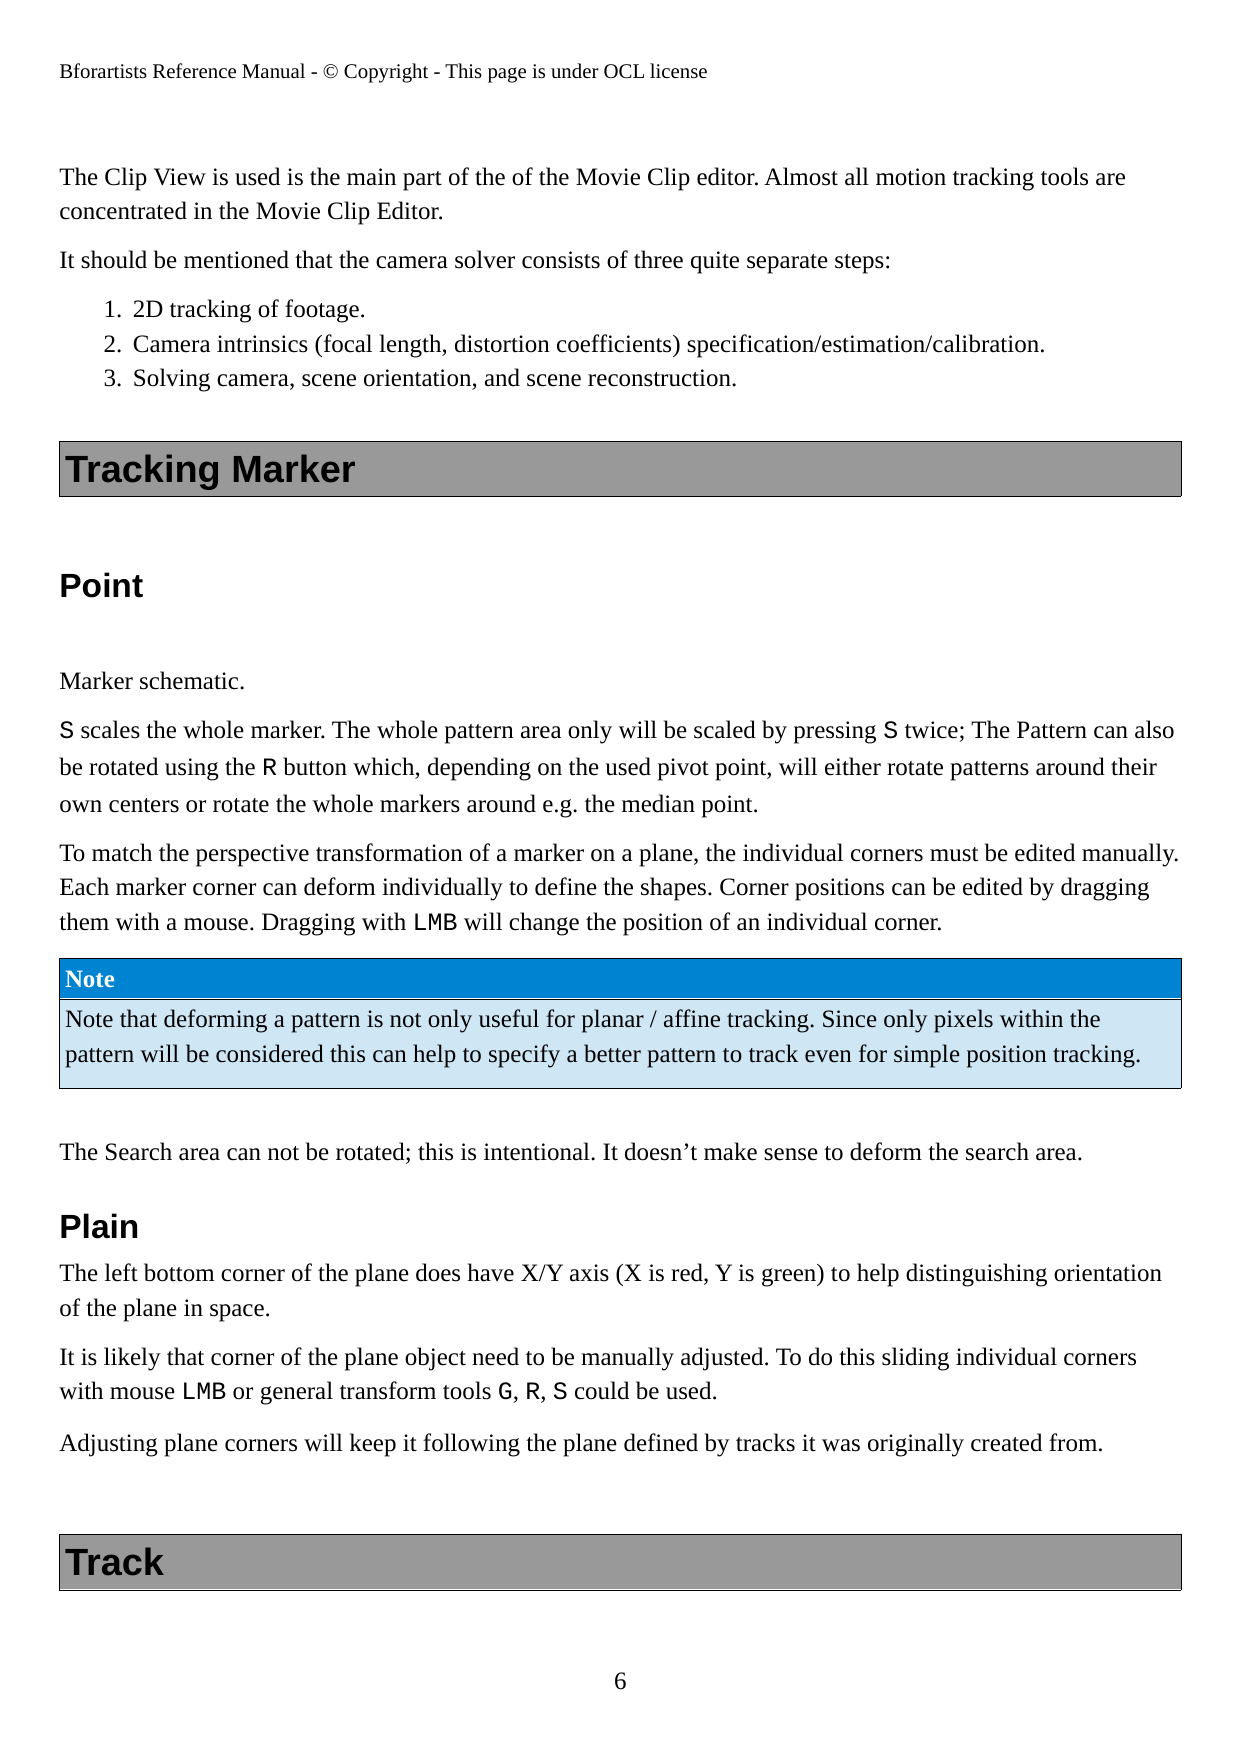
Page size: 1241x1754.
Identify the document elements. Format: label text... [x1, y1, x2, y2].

text It should be mentioned that the camera solver consists of three quite separate steps: [59, 245, 1181, 274]
table_header Tracking Marker [60, 442, 1181, 496]
list Camera intrinsics (focal length, distortion coefficients) specification/estimation/calibration. [103, 329, 1181, 357]
subtitle Point [59, 566, 1181, 605]
table_header Track [60, 1535, 1181, 1589]
table_header Note [60, 959, 1181, 998]
text Marker schematic. [59, 666, 1181, 695]
text The left bottom corner of the plane does have X/Y axis (X is red, Y is green) to help distinguishing orientation of the plane in space. [59, 1258, 1181, 1321]
text The Clip View is used is the main part of the of the Movie Clip editor. Almost all motion tracking tools are concentrated in the Movie Clip Editor. [59, 162, 1181, 225]
text It is likely that corner of the plane object need to be manually adjusted. To do this sliding individual corners with mouse LMB or general transform tools G, R, S could be used. [59, 1342, 1181, 1407]
text The Search area can not be rotated; this is intentional. It doesn’t make sense to deform the search area. [59, 1137, 1181, 1166]
list Solving camera, scene orientation, and scene reconstruction. [103, 363, 1181, 392]
text To match the perspective transformation of a marker on a plane, the individual corners must be edited manually. Each marker corner can deform individually to define the shapes. Corner positions can be edited by dragging them with a mouse. Dragging with LMB will change the position of an individual corner. [59, 838, 1181, 937]
text Adjusting plane corners will keep it following the plane defined by tracks it was originally created from. [59, 1428, 1181, 1456]
list 2D tracking of footage. [103, 294, 1181, 323]
text S scales the whole marker. The whole pattern area only will be scaled by pressing S twice; The Pattern can also be rotated using the R button which, depending on the used pivot point, will either rotate patterns around their own centers or rotate the whole markers around e.g. the median point. [59, 716, 1181, 817]
subtitle Plain [59, 1207, 1181, 1246]
table_cell Note that deforming a pattern is not only useful for planar / affine tracking. Since only pixels within the pattern will be considered this can help to specify a better pattern to track even for simple position tracking. [60, 1000, 1181, 1088]
